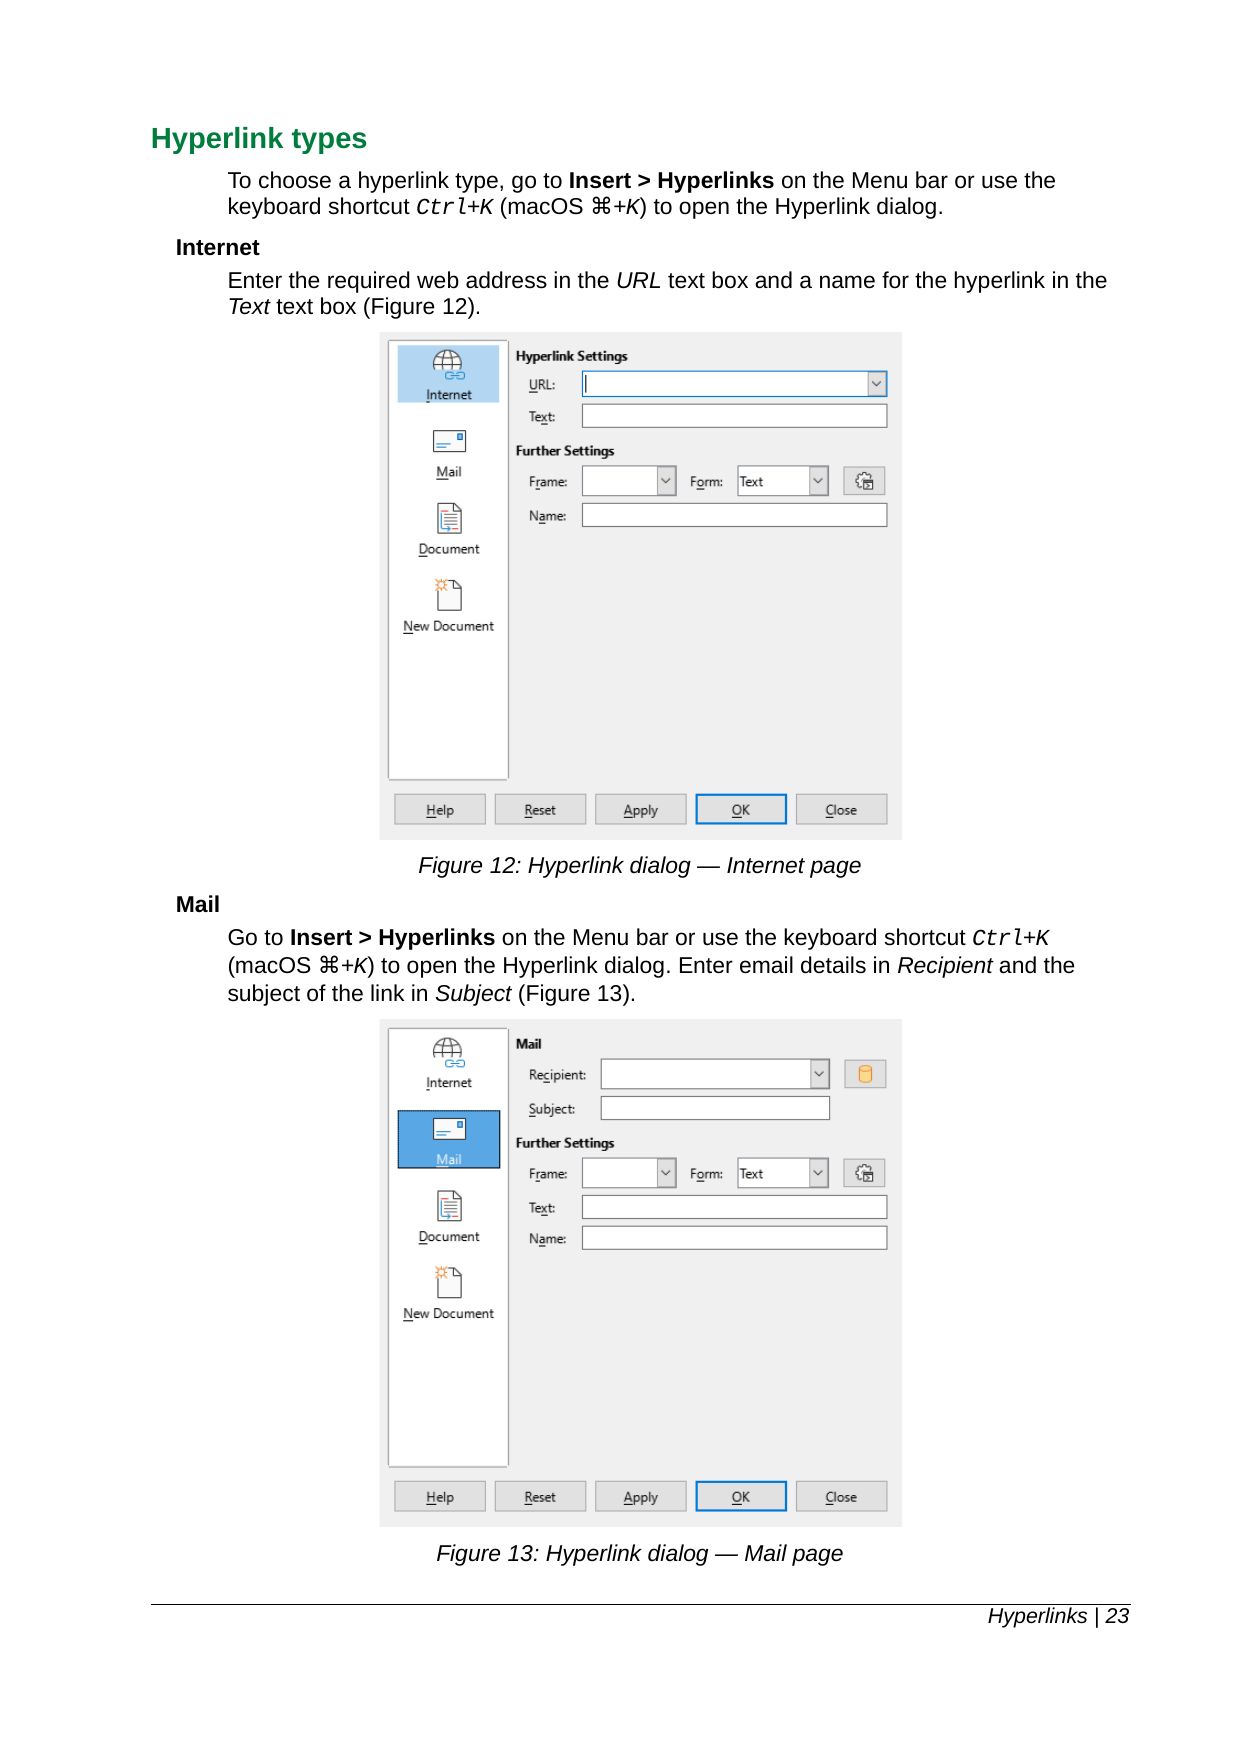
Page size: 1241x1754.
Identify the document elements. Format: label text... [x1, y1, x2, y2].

text Mail [176, 891, 1131, 917]
picture [379, 332, 903, 840]
subtitle Hyperlink types [151, 121, 1131, 154]
text To choose a hyperlink type, go to Insert > Hyperlinks on the Menu bar or use the keyboard shortcut Ctrl+K (macOS ⌘+K) to open the Hyperlink dialog. [227, 167, 1131, 222]
text Enter the required web address in the URL text box and a name for the hyperlink in the Text text box (Figure 12). [227, 267, 1131, 319]
text Figure 13: Hyperlink dialog — Mail page [379, 1539, 902, 1566]
text Go to Insert > Hyperlinks on the Menu bar or use the keyboard shortcut Ctrl+K (macOS ⌘+K) to open the Hyperlink dialog. Enter email details in Recipient and the subject of the link in Subject (Figure 13). [227, 924, 1131, 1007]
text Internet [176, 234, 1131, 261]
text Figure 12: Hyperlink dialog — Internet page [379, 852, 902, 879]
picture [379, 1019, 903, 1527]
